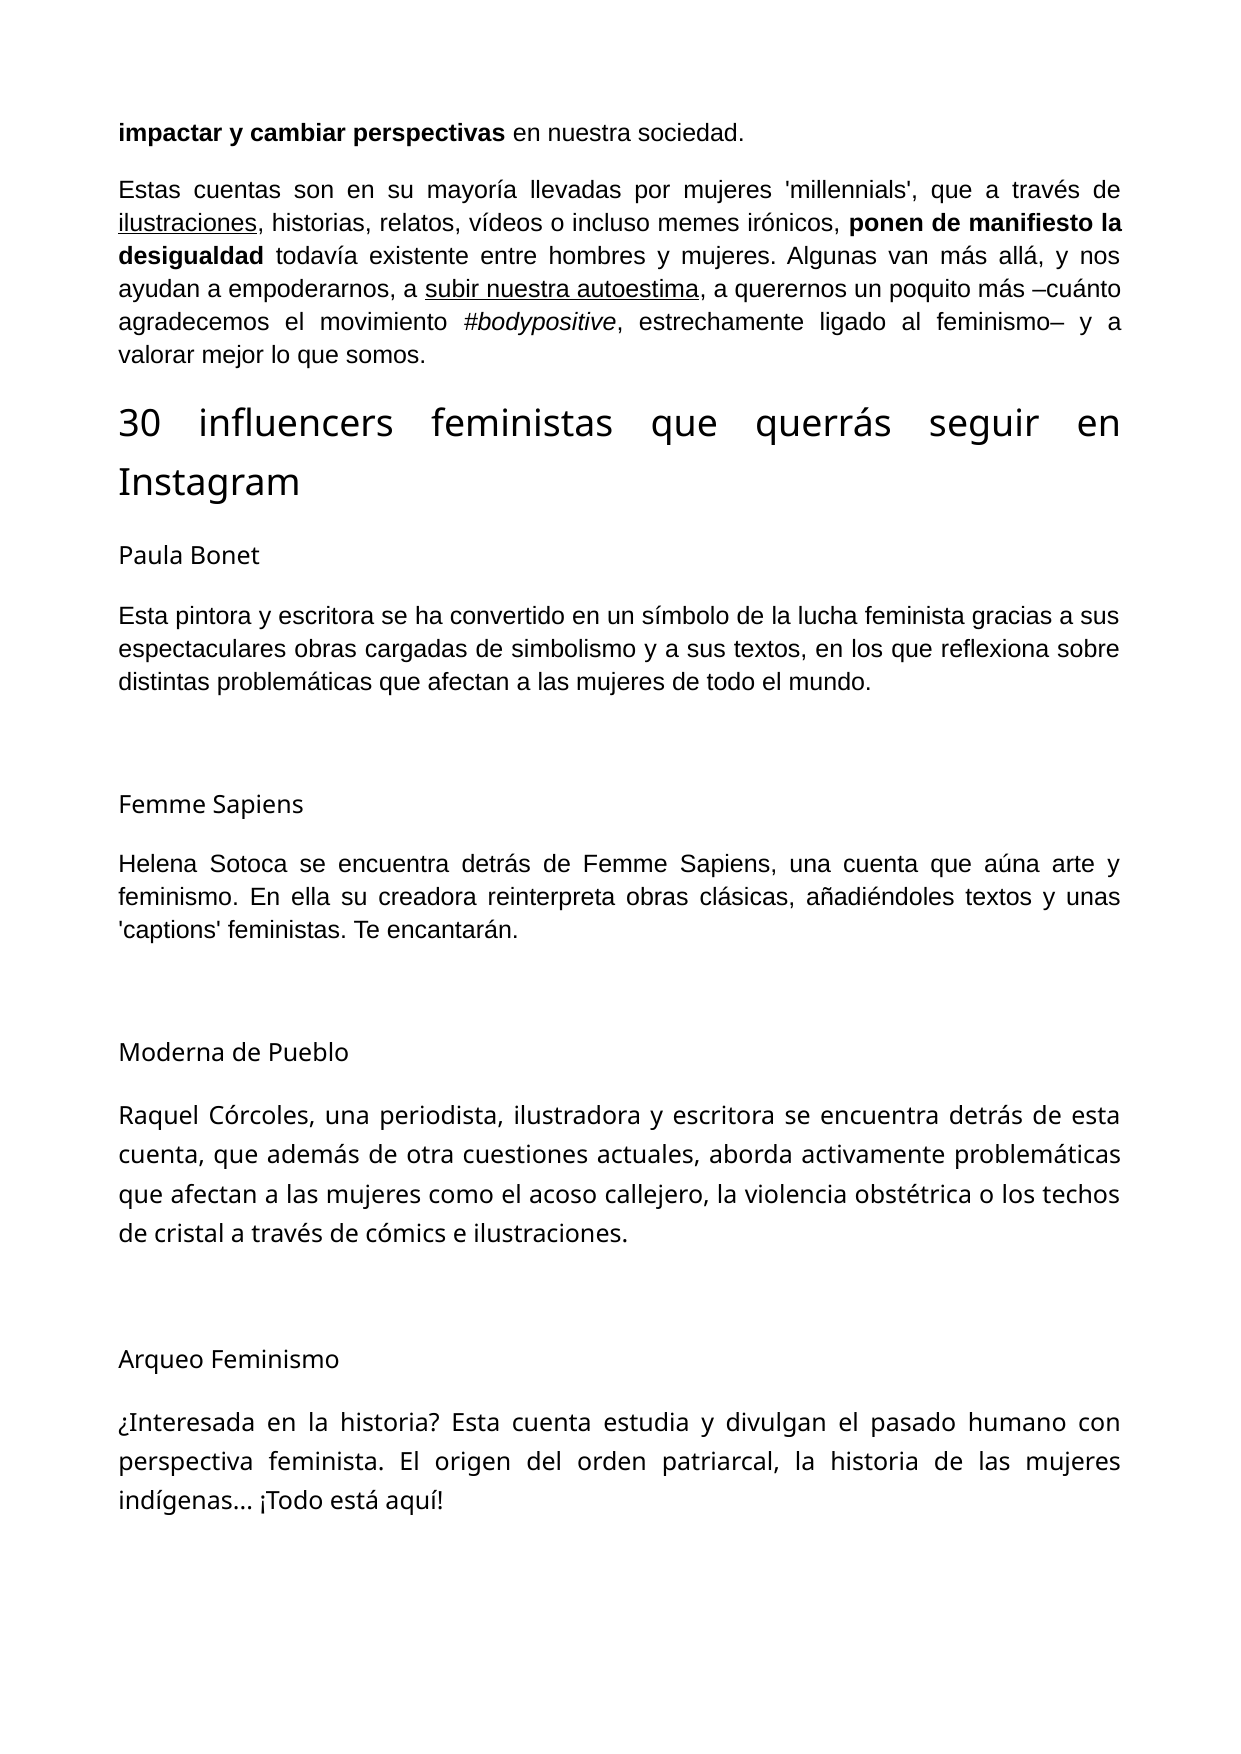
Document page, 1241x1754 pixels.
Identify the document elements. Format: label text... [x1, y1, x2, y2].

subtitle 30 influencers feministas que querrás seguir en Instagram [118, 397, 1122, 506]
text ¿Interesada en la historia? Esta cuenta estudia y divulgan el pasado humano con perspectiva feminista. El origen del orden patriarcal, la historia de las mujeres indígenas... ¡Todo está aquí! [118, 1404, 1122, 1517]
text Helena Sotoca se encuentra detrás de Femme Sapiens, una cuenta que aúna arte y feminismo. En ella su creadora reinterpreta obras clásicas, añadiéndoles textos y unas 'captions' feministas. Te encantarán. [118, 849, 1122, 944]
text Arqueo Feminismo [118, 1341, 1122, 1375]
text Estas cuentas son en su mayoría llevadas por mujeres 'millennials', que a través de ilustraciones, historias, relatos, vídeos o incluso memes irónicos, ponen de manifiesto la desigualdad todavía existente entre hombres y mujeres. Algunas van más allá, y nos ayudan a empoderarnos, a subir nuestra autoestima, a querernos un poquito más –cuánto agradecemos el movimiento #bodypositive, estrechamente ligado al feminismo– y a valorar mejor lo que somos. [118, 175, 1122, 369]
text impactar y cambiar perspectivas en nuestra sociedad. [118, 118, 1122, 147]
text Esta pintora y escritora se ha convertido en un símbolo de la lucha feminista gracias a sus espectaculares obras cargadas de simbolismo y a sus textos, en los que reflexiona sobre distintas problemáticas que afectan a las mujeres de todo el mundo. [118, 601, 1122, 696]
text Moderna de Pueblo [118, 1035, 1122, 1069]
text Paula Bonet [118, 538, 1122, 572]
text Femme Sapiens [118, 786, 1122, 821]
text Raquel Córcoles, una periodista, ilustradora y escritora se encuentra detrás de esta cuenta, que además de otra cuestiones actuales, aborda activamente problemáticas que afectan a las mujeres como el acoso callejero, la violencia obstétrica o los techos de cristal a través de cómics e ilustraciones. [118, 1098, 1122, 1249]
